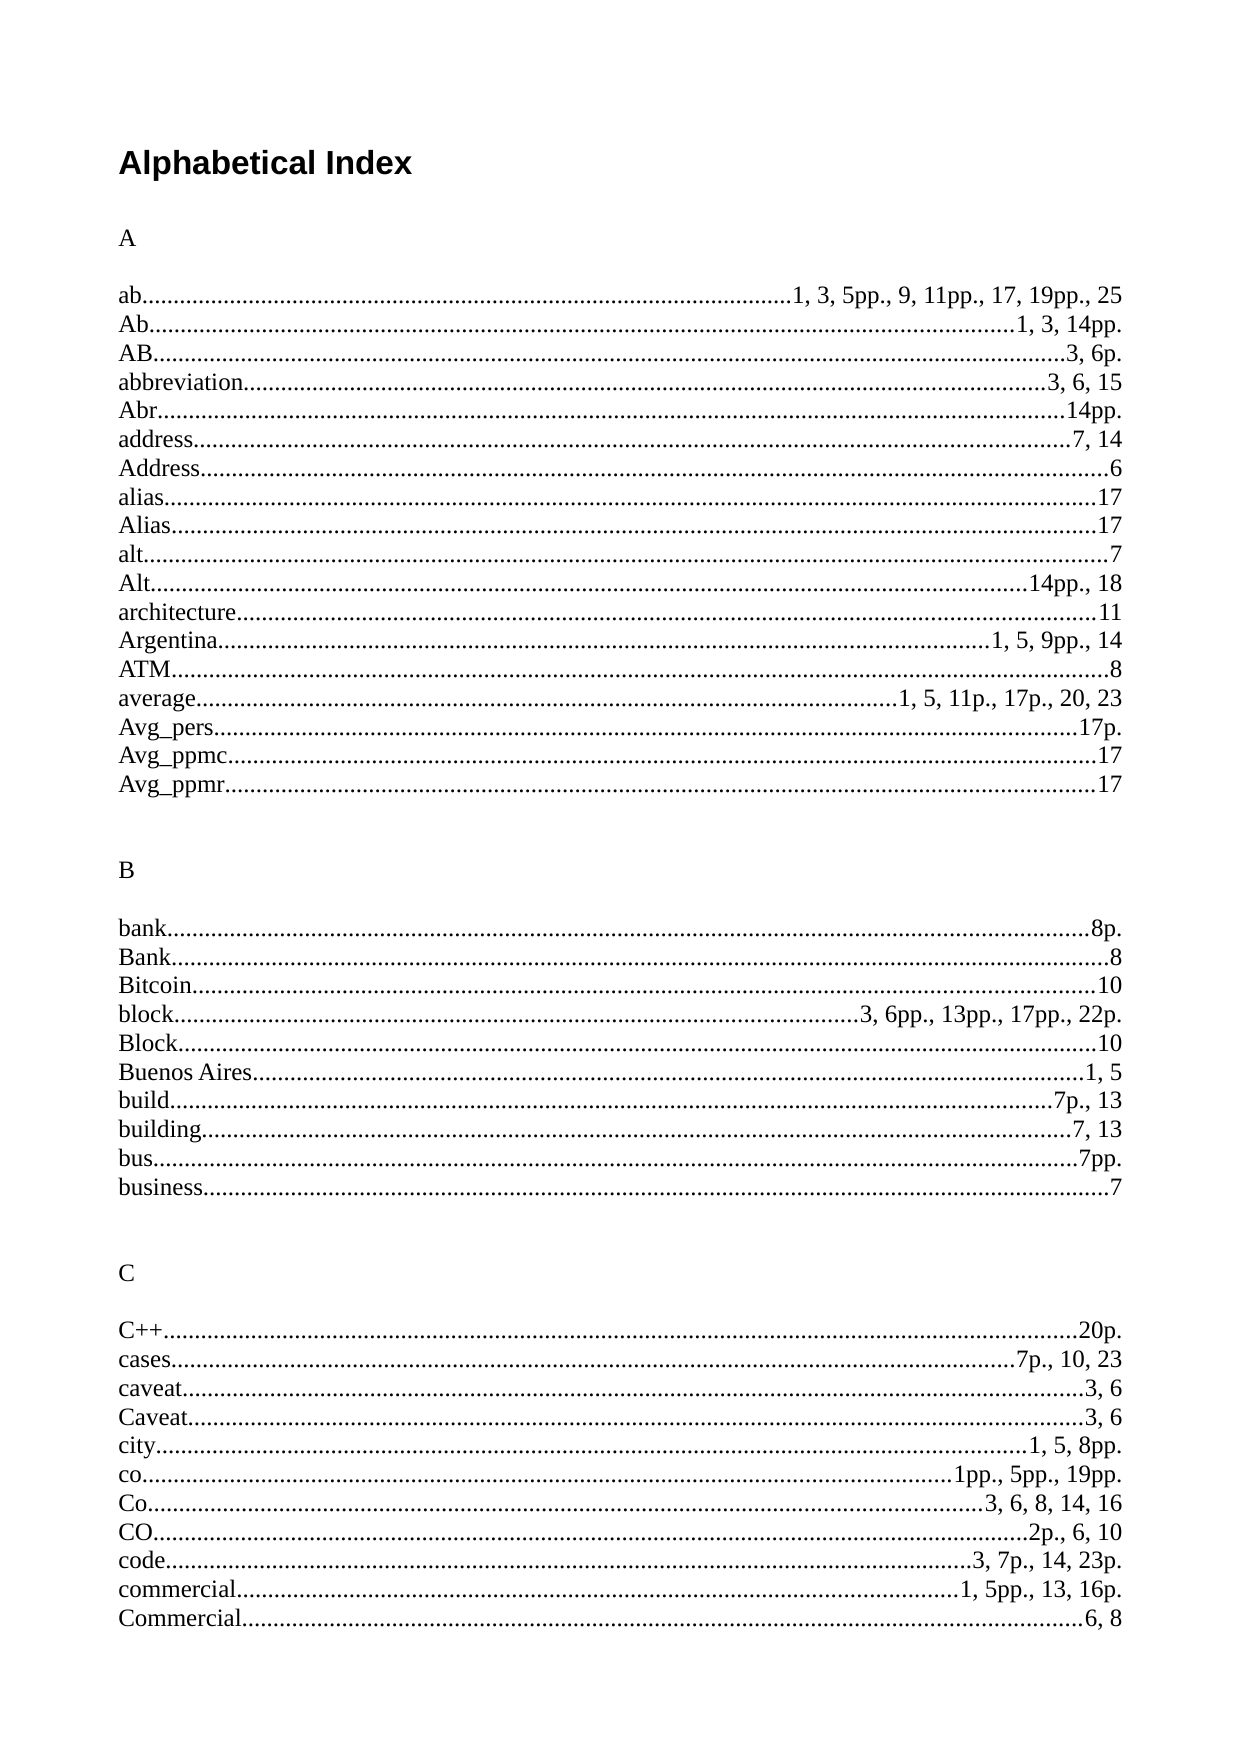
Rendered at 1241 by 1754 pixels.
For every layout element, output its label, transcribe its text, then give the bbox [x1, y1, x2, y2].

text city 1, 5, 8pp. [118, 1430, 1122, 1459]
text alt 7 [118, 539, 1122, 568]
text bus 7pp. [118, 1143, 1122, 1172]
text code 3, 7p., 14, 23p. [118, 1545, 1122, 1574]
text Caveat 3, 6 [118, 1402, 1122, 1430]
text bank 8p. [118, 913, 1122, 942]
text Address 6 [118, 453, 1122, 482]
text C [118, 1258, 1122, 1287]
text C++ 20p. [118, 1315, 1122, 1344]
text Avg_ppmc 17 [118, 740, 1122, 769]
text Avg_pers 17p. [118, 712, 1122, 740]
text abbreviation 3, 6, 15 [118, 367, 1122, 395]
text alias 17 [118, 482, 1122, 510]
text ATM 8 [118, 654, 1122, 683]
text block 3, 6pp., 13pp., 17pp., 22p. [118, 999, 1122, 1028]
text Abr 14pp. [118, 395, 1122, 424]
text ab 1, 3, 5pp., 9, 11pp., 17, 19pp., 25 [118, 280, 1122, 309]
text A [118, 223, 1122, 252]
text architecture 11 [118, 597, 1122, 625]
text CO 2p., 6, 10 [118, 1517, 1122, 1545]
text Co 3, 6, 8, 14, 16 [118, 1488, 1122, 1517]
text cases 7p., 10, 23 [118, 1344, 1122, 1373]
text co 1pp., 5pp., 19pp. [118, 1459, 1122, 1488]
text Alias 17 [118, 510, 1122, 539]
subtitle Alphabetical Index [118, 143, 1122, 182]
text Avg_ppmr 17 [118, 769, 1122, 798]
text building 7, 13 [118, 1114, 1122, 1143]
text AB 3, 6p. [118, 338, 1122, 367]
text caveat 3, 6 [118, 1373, 1122, 1402]
text Alt 14pp., 18 [118, 568, 1122, 597]
text Argentina 1, 5, 9pp., 14 [118, 625, 1122, 654]
text Bank 8 [118, 942, 1122, 970]
text address 7, 14 [118, 424, 1122, 453]
text commercial 1, 5pp., 13, 16p. [118, 1574, 1122, 1603]
text Commercial 6, 8 [118, 1603, 1122, 1632]
text average 1, 5, 11p., 17p., 20, 23 [118, 683, 1122, 712]
text Bitcoin 10 [118, 970, 1122, 999]
text business 7 [118, 1172, 1122, 1200]
text build 7p., 13 [118, 1085, 1122, 1114]
text Ab 1, 3, 14pp. [118, 309, 1122, 338]
text B [118, 855, 1122, 884]
text Block 10 [118, 1028, 1122, 1057]
text Buenos Aires 1, 5 [118, 1057, 1122, 1085]
